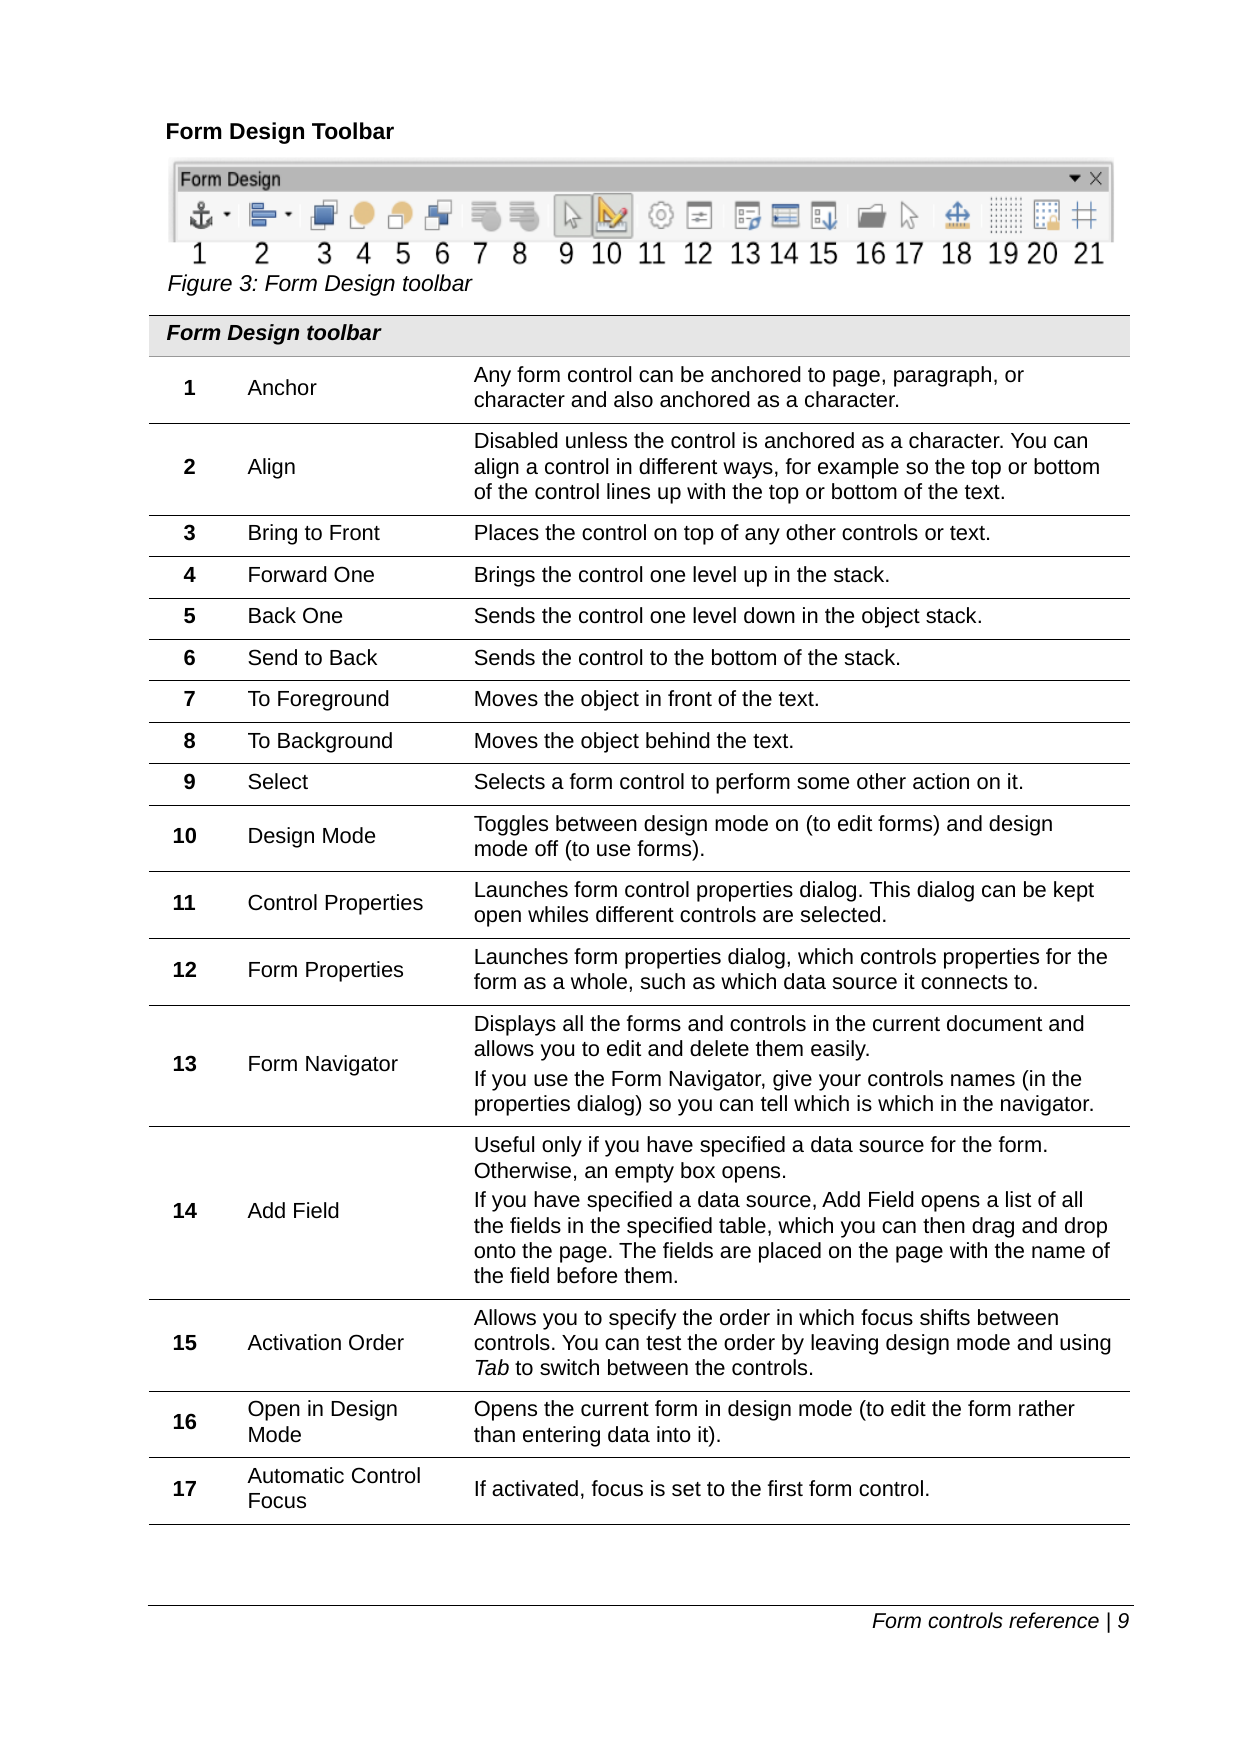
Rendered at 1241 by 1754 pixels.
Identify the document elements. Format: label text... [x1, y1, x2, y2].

table_cell 5 [149, 599, 230, 639]
table_cell Sends the control to the bottom of the stack. [456, 640, 1130, 680]
table_cell To Foreground [230, 681, 456, 722]
table_cell Align [230, 424, 456, 514]
table_cell Selects a form control to perform some other action on it. [456, 764, 1130, 805]
table_cell 17 [149, 1458, 230, 1524]
table_cell 13 [149, 1006, 230, 1126]
table_cell Control Properties [230, 872, 456, 938]
table_cell Back One [230, 599, 456, 639]
table_cell If activated, focus is set to the first form control. [456, 1458, 1130, 1524]
table_cell Displays all the forms and controls in the current document and allows you to edit and delete them easily. If you use the Form Navigator, give your controls names (in the properties dialog) so you can tell which is which in the navigator. [456, 1006, 1130, 1126]
table_cell Launches form properties dialog, which controls properties for the form as a whole, such as which data source it connects to. [456, 939, 1130, 1005]
table_header Form Design toolbar [149, 316, 456, 356]
table_cell 16 [149, 1392, 230, 1457]
table_cell Moves the object behind the text. [456, 723, 1130, 763]
table_cell Sends the control one level down in the object stack. [456, 599, 1130, 639]
table_cell 6 [149, 640, 230, 680]
table_cell 14 [149, 1127, 230, 1299]
table_cell 10 [149, 806, 230, 871]
table_cell Bring to Front [230, 516, 456, 556]
table_header [456, 316, 1130, 356]
table_cell Opens the current form in design mode (to edit the form rather than entering data into it). [456, 1392, 1130, 1457]
table_cell Activation Order [230, 1300, 456, 1391]
table_cell Open in Design Mode [230, 1392, 456, 1457]
table_cell 11 [149, 872, 230, 938]
table_cell 9 [149, 764, 230, 805]
table_cell Launches form control properties dialog. This dialog can be kept open whiles different controls are selected. [456, 872, 1130, 938]
table_cell Add Field [230, 1127, 456, 1299]
table_cell Design Mode [230, 806, 456, 871]
table_cell 2 [149, 424, 230, 514]
table_cell Any form control can be anchored to page, paragraph, or character and also anchored as a character. [456, 357, 1130, 423]
table_cell 12 [149, 939, 230, 1005]
table_cell Automatic Control Focus [230, 1458, 456, 1524]
table_cell Select [230, 764, 456, 805]
table_cell Form Navigator [230, 1006, 456, 1126]
table_cell Places the control on top of any other controls or text. [456, 516, 1130, 556]
table_cell Form Properties [230, 939, 456, 1005]
text Form Design Toolbar [165, 118, 1134, 144]
table_cell Anchor [230, 357, 456, 423]
table_cell Disabled unless the control is anchored as a character. You can align a control in different ways, for example so the top or bottom of the control lines up with the top or bottom of the text. [456, 424, 1130, 514]
table_cell 15 [149, 1300, 230, 1391]
table_cell 1 [149, 357, 230, 423]
table_cell 3 [149, 516, 230, 556]
table_cell Brings the control one level up in the stack. [456, 557, 1130, 597]
table_cell Useful only if you have specified a data source for the form. Otherwise, an empty box opens. If you have specified a data source, Add Field opens a list of all the fields in the specified table, which you can then drag and drop onto the page. The fields are placed on the page with the name of the field before them. [456, 1127, 1130, 1299]
table_cell Allows you to specify the order in which focus shifts between controls. You can test the order by leaving design mode and using Tab to switch between the controls. [456, 1300, 1130, 1391]
table_cell 7 [149, 681, 230, 722]
table_cell Forward One [230, 557, 456, 597]
table_cell To Background [230, 723, 456, 763]
table_cell 8 [149, 723, 230, 763]
table_cell Moves the object in front of the text. [456, 681, 1130, 722]
picture [167, 156, 1115, 265]
table_cell 4 [149, 557, 230, 597]
table_cell Toggles between design mode on (to edit forms) and design mode off (to use forms). [456, 806, 1130, 871]
text Figure 3: Form Design toolbar [167, 265, 1114, 297]
table_cell Send to Back [230, 640, 456, 680]
